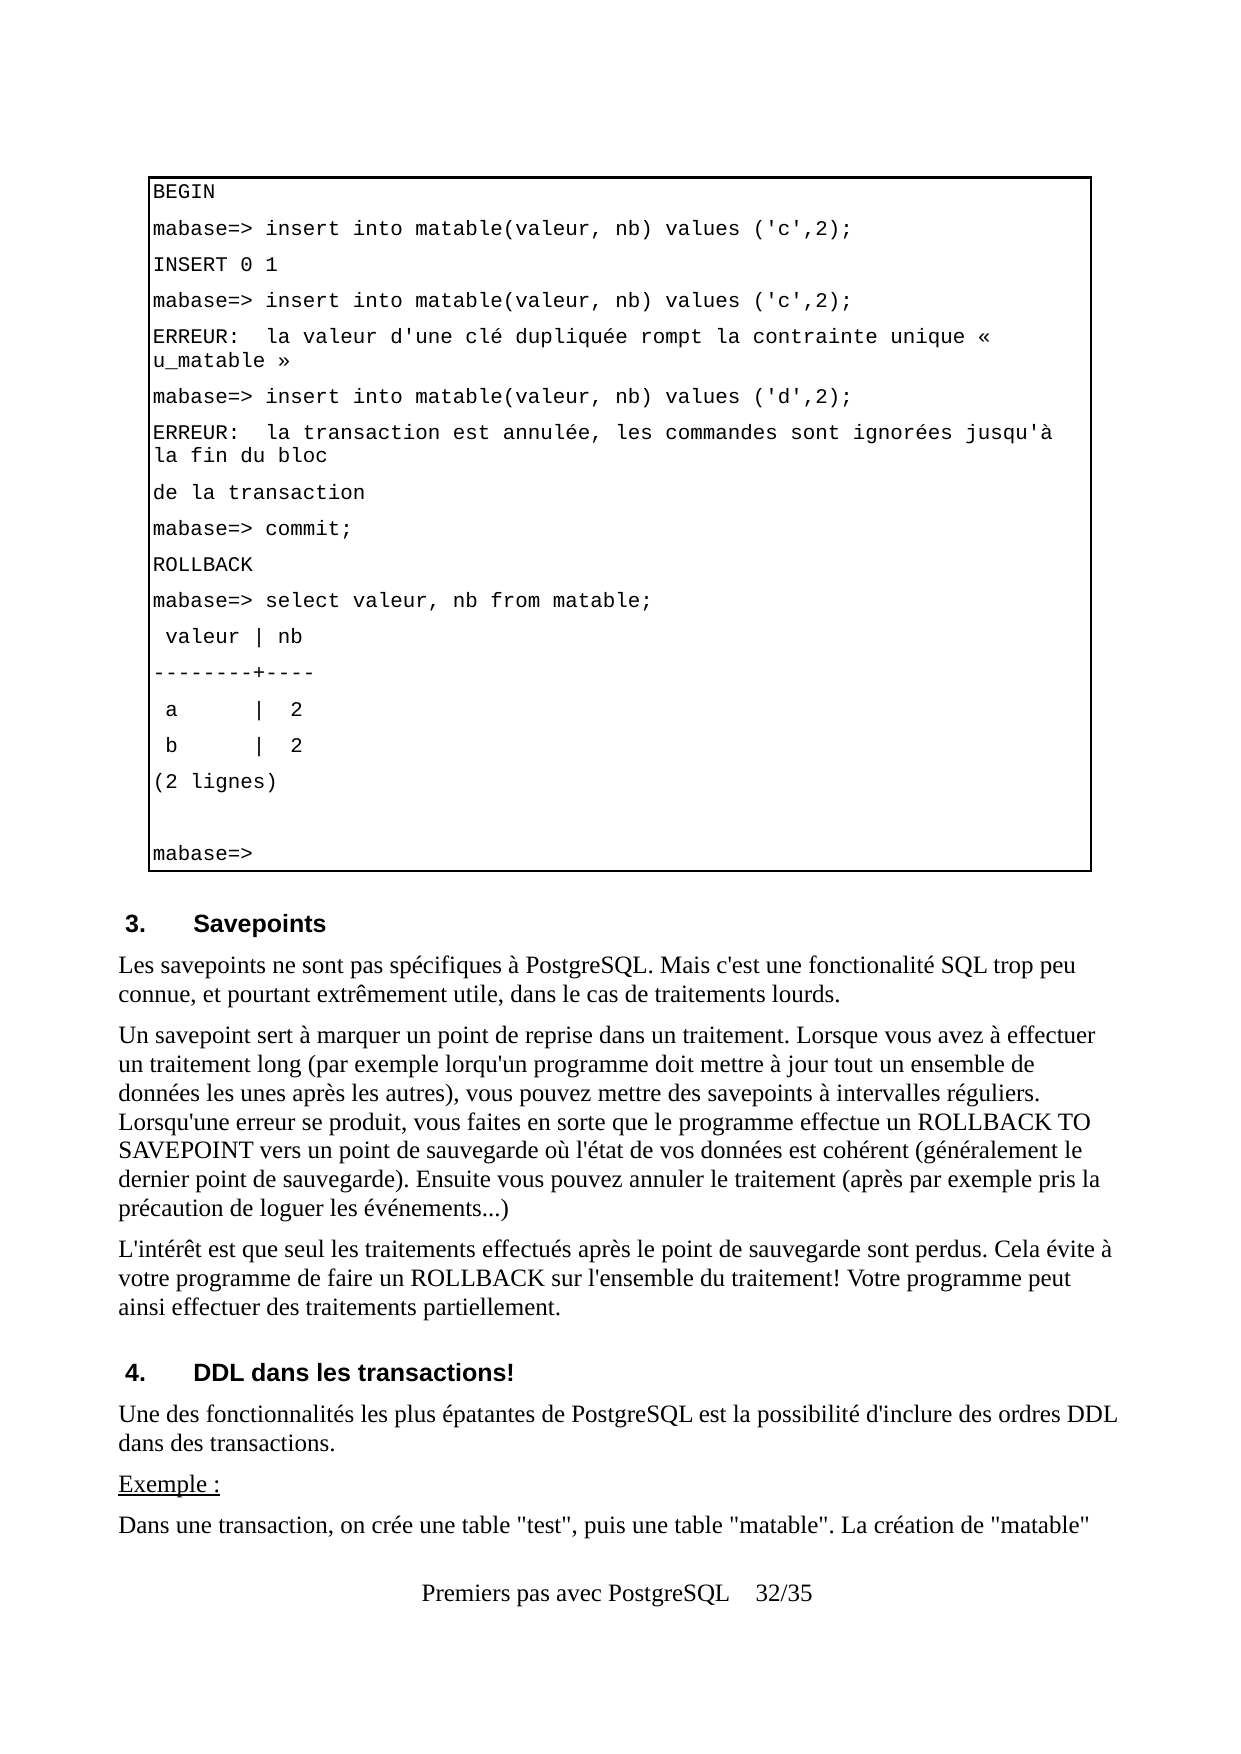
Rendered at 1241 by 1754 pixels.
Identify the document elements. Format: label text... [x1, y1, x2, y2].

text mabase=> select valeur, nb from matable; [150, 585, 1090, 614]
text mabase=> insert into matable(valeur, nb) values ('c',2); [150, 285, 1090, 313]
text L'intérêt est que seul les traitements effectués après le point de sauvegarde sont perdus. Cela évite à votre programme de faire un ROLLBACK sur l'ensemble du traitement! Votre programme peut ainsi effectuer des traitements partiellement. [118, 1234, 1122, 1321]
text INSERT 0 1 [150, 249, 1090, 277]
text Une des fonctionnalités les plus épatantes de PostgreSQL est la possibilité d'inclure des ordres DDL dans des transactions. [118, 1399, 1122, 1457]
text valeur | nb [150, 621, 1090, 650]
text ERREUR: la transaction est annulée, les commandes sont ignorées jusqu'à la fin du bloc [150, 417, 1090, 469]
text Un savepoint sert à marquer un point de reprise dans un traitement. Lorsque vous avez à effectuer un traitement long (par exemple lorqu'un programme doit mettre à jour tout un ensemble de données les unes après les autres), vous pouvez mettre des savepoints à intervalles réguliers. Lorsqu'une erreur se produit, vous faites en sorte que le programme effectue un ROLLBACK TO SAVEPOINT vers un point de sauvegarde où l'état de vos données est cohérent (généralement le dernier point de sauvegarde). Ensuite vous pouvez annuler le traitement (après par exemple pris la précaution de loguer les événements...) [118, 1021, 1122, 1222]
text mabase=> insert into matable(valeur, nb) values ('d',2); [150, 381, 1090, 409]
text mabase=> commit; [150, 513, 1090, 541]
text a | 2 [150, 693, 1090, 722]
text mabase=> [150, 838, 1090, 870]
text Les savepoints ne sont pas spécifiques à PostgreSQL. Mais c'est une fonctionalité SQL trop peu connue, et pourtant extrêmement utile, dans le cas de traitements lourds. [118, 951, 1122, 1008]
text ERREUR: la valeur d'une clé dupliquée rompt la contrainte unique « u_matable » [150, 321, 1090, 373]
text de la transaction [150, 477, 1090, 505]
text ROLLBACK [150, 549, 1090, 578]
text --------+---- [150, 657, 1090, 686]
subtitle Savepoints [118, 909, 1122, 938]
text (2 lignes) [150, 766, 1090, 794]
text BEGIN [150, 179, 1090, 205]
text mabase=> insert into matable(valeur, nb) values ('c',2); [150, 212, 1090, 241]
text Exemple : [118, 1469, 1122, 1498]
text Dans une transaction, on crée une table "test", puis une table "matable". La création de "matable" [118, 1511, 1122, 1539]
text b | 2 [150, 730, 1090, 758]
subtitle DDL dans les transactions! [118, 1358, 1122, 1387]
